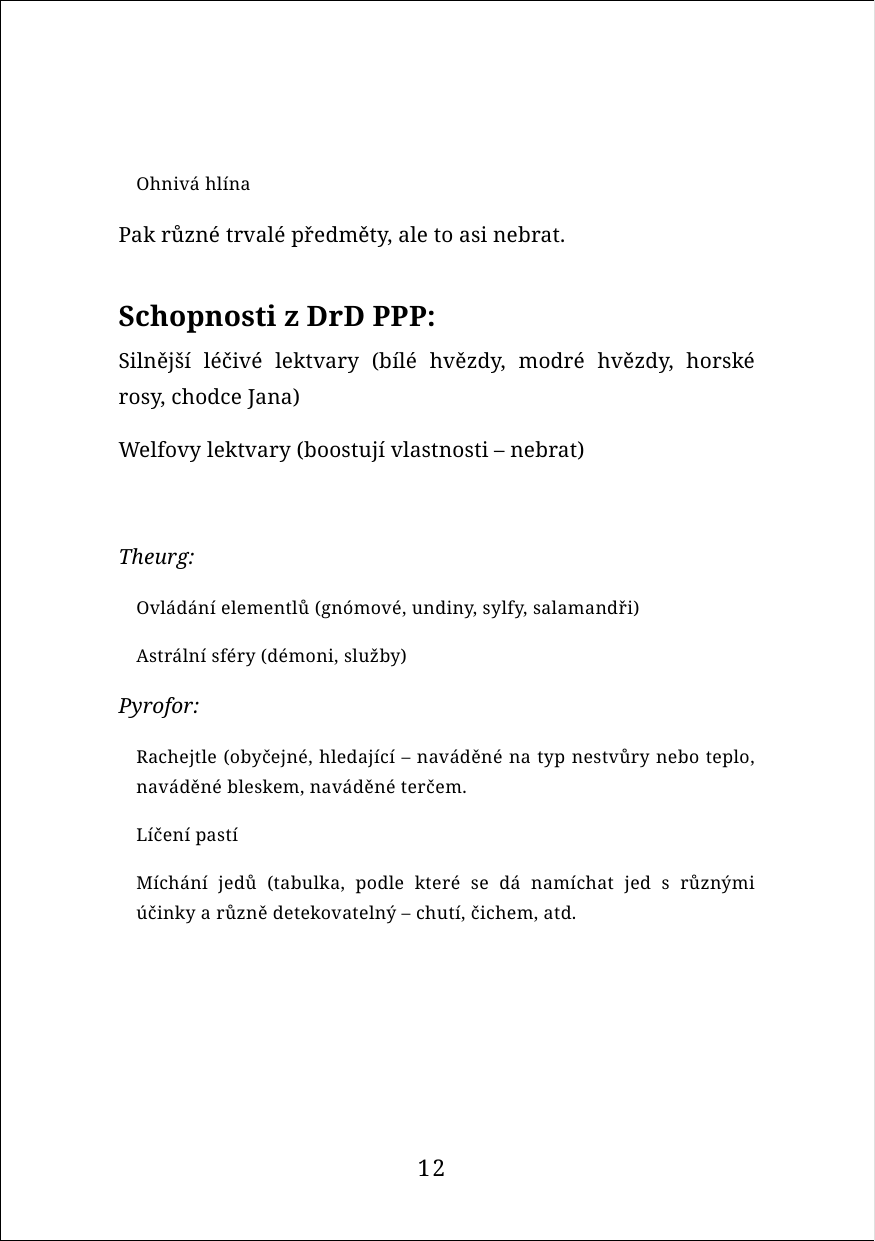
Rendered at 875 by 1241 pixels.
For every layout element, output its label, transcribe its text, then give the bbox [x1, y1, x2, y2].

text Welfovy lektvary (boostují vlastnosti – nebrat) [118, 435, 756, 464]
text Pak různé trvalé předměty, ale to asi nebrat. [118, 220, 756, 248]
text Rachejtle (obyčejné, hledající – naváděné na typ nestvůry nebo teplo, naváděné bleskem, naváděné terčem. [136, 744, 756, 798]
text Ohnivá hlína [136, 172, 756, 196]
text Míchání jedů (tabulka, podle které se dá namíchat jed s různými účinky a různě detekovatelný – chutí, čichem, atd. [136, 870, 756, 924]
text Theurg: [118, 542, 756, 570]
text Silnější léčivé lektvary (bílé hvězdy, modré hvězdy, horské rosy, chodce Jana) [118, 347, 756, 411]
text Astrální sféry (démoni, služby) [136, 643, 756, 667]
text Ovládání elementlů (gnómové, undiny, sylfy, salamandři) [136, 595, 756, 619]
text Líčení pastí [136, 822, 756, 846]
subtitle Schopnosti z DrD PPP: [118, 297, 756, 335]
text Pyrofor: [118, 691, 756, 719]
